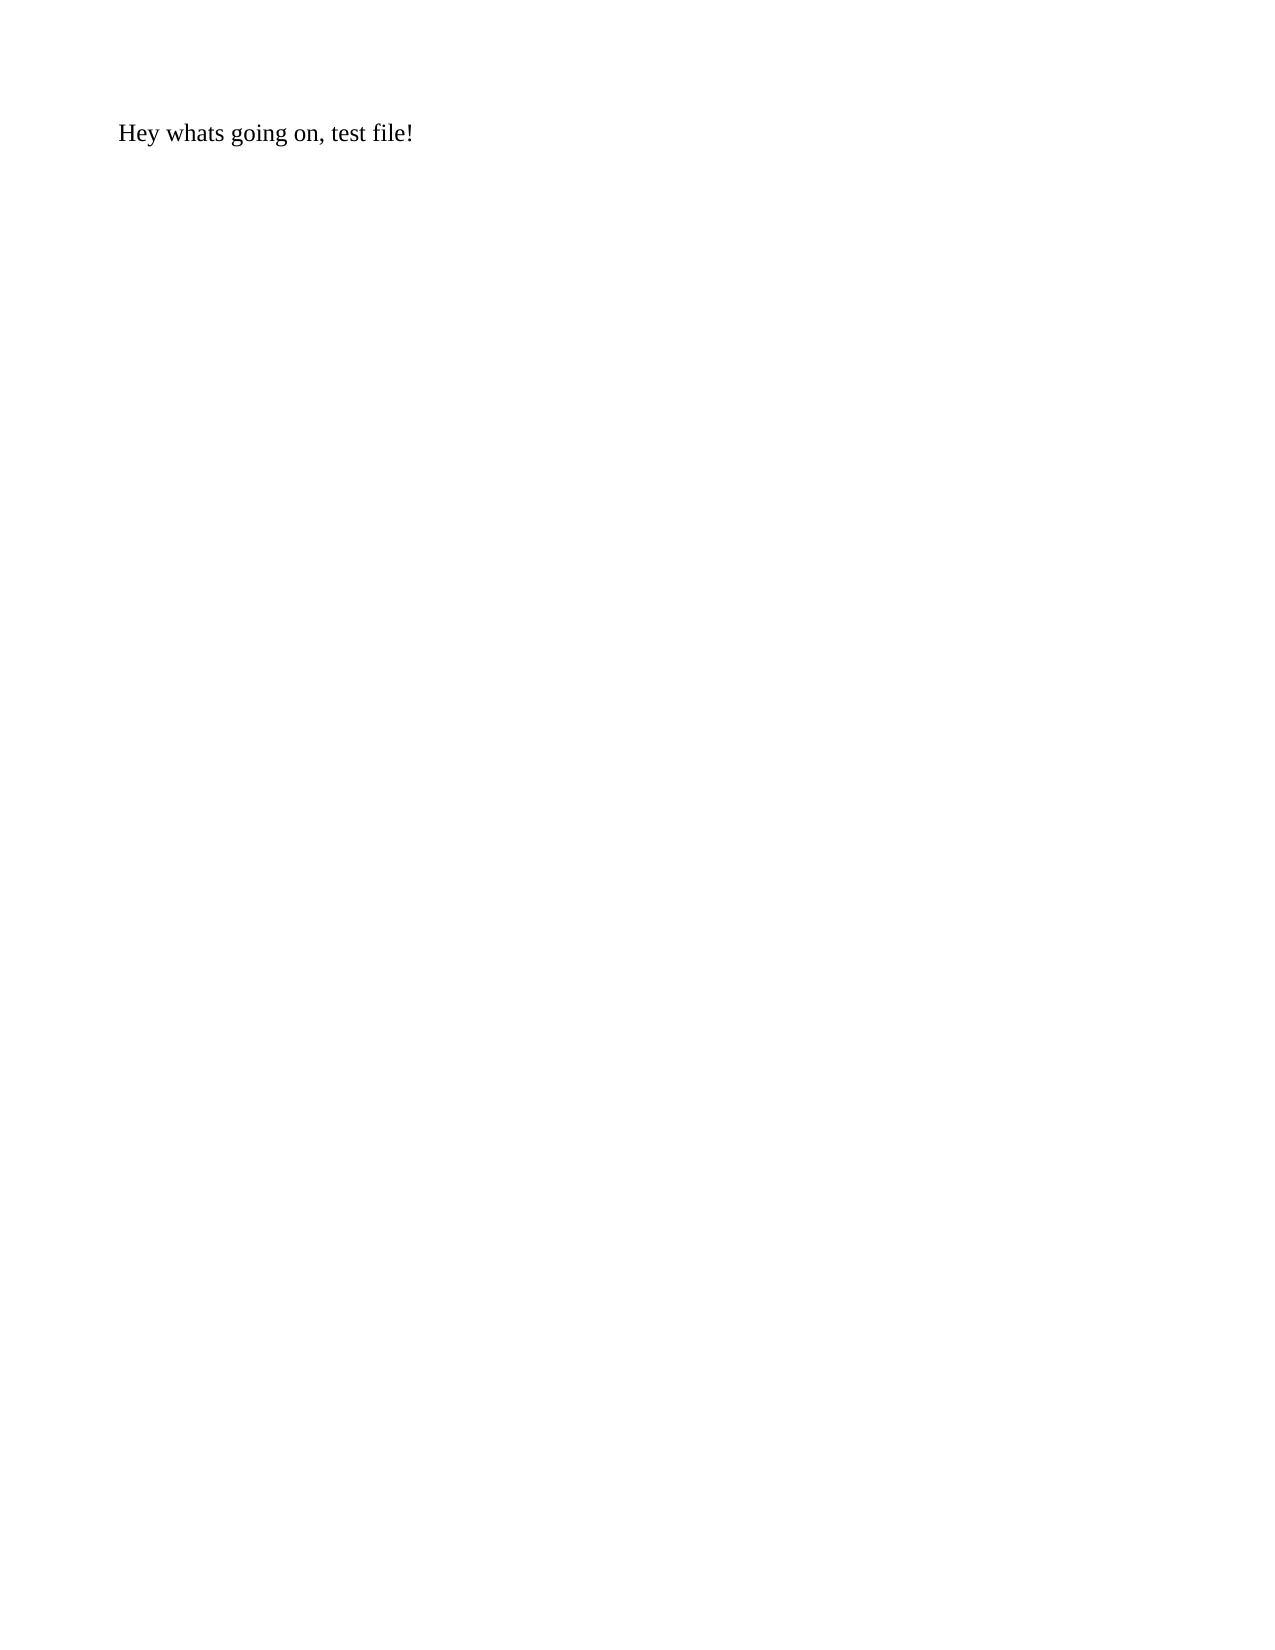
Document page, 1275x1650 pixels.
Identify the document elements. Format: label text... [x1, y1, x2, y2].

text Hey whats going on, test file! [118, 118, 1157, 147]
